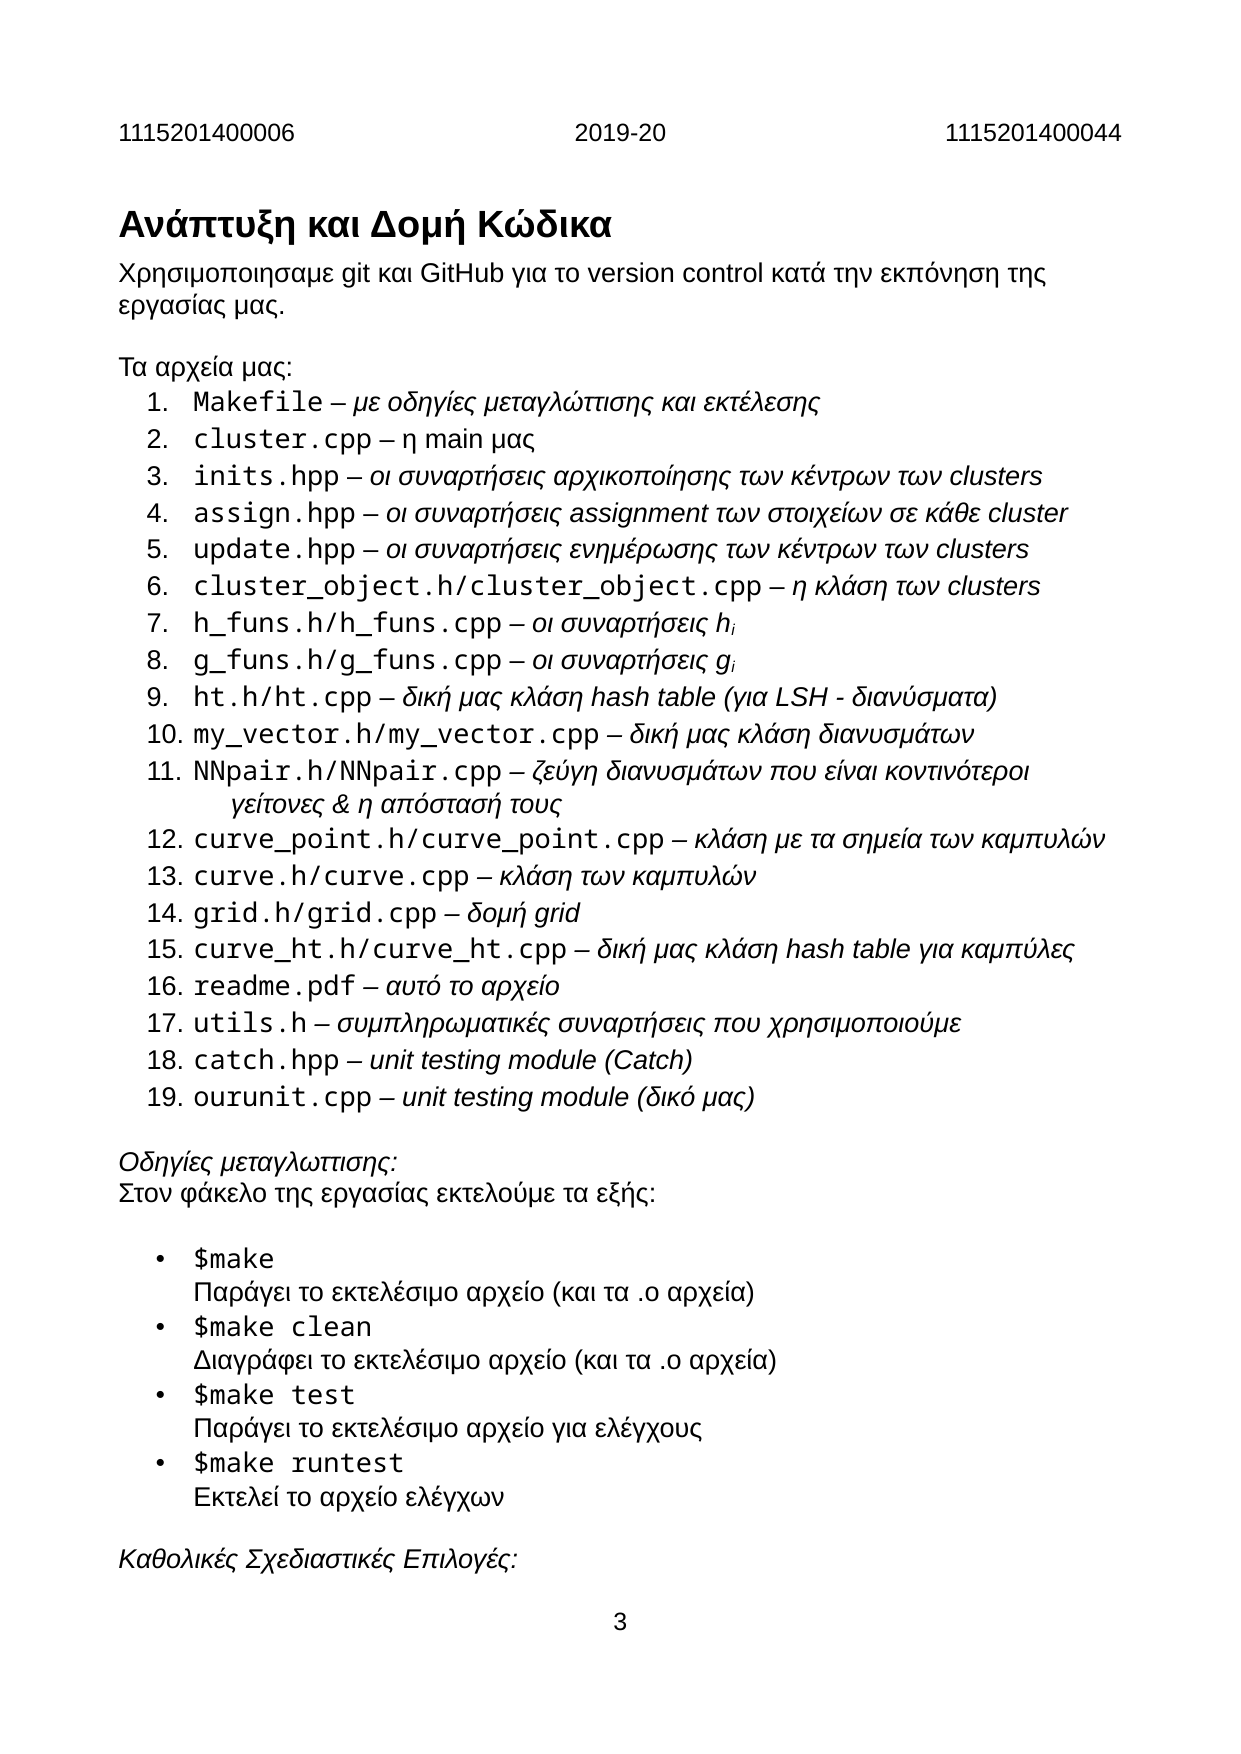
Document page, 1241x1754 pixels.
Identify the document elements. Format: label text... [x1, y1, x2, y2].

list utils.h – συμπληρωματικές συναρτήσεις που χρησιμοποιούμε [146, 1004, 1122, 1041]
list grid.h/grid.cpp – δομή grid [146, 893, 1122, 930]
text Καθολικές Σχεδιαστικές Επιλογές: [118, 1543, 1122, 1574]
list curve_ht.h/curve_ht.cpp – δική μας κλάση hash table για καμπύλες [146, 930, 1122, 967]
subtitle Ανάπτυξη και Δομή Κώδικα [118, 201, 1122, 245]
list h_funs.h/h_funs.cpp – οι συναρτήσεις hi [146, 604, 1122, 641]
list Παράγει το εκτελέσιμο αρχείο για ελέγχους [156, 1412, 1122, 1444]
list $make runtest [156, 1444, 1122, 1481]
list $make clean [156, 1307, 1122, 1344]
list Makefile – με οδηγίες μεταγλώττισης και εκτέλεσης [146, 382, 1122, 419]
list $make Παράγει το εκτελέσιμο αρχείο (και τα .o αρχεία) [156, 1239, 1122, 1307]
text Χρησιμοποιησαμε git και GitHub για το version control κατά την εκπόνηση της εργασίας μας. [118, 257, 1122, 320]
list my_vector.h/my_vector.cpp – δική μας κλάση διανυσμάτων [146, 714, 1122, 751]
list assign.hpp – οι συναρτήσεις assignment των στοιχείων σε κάθε cluster [146, 493, 1122, 530]
list inits.hpp – οι συναρτήσεις αρχικοποίησης των κέντρων των clusters [146, 456, 1122, 493]
list curve_point.h/curve_point.cpp – κλάση με τα σημεία των καμπυλών [146, 819, 1122, 856]
list cluster_object.h/cluster_object.cpp – η κλάση των clusters [146, 567, 1122, 604]
text Στον φάκελο της εργασίας εκτελούμε τα εξής: [118, 1177, 1122, 1208]
list ourunit.cpp – unit testing module (δικό μας) [146, 1077, 1122, 1114]
list g_funs.h/g_funs.cpp – οι συναρτήσεις gi [146, 641, 1122, 677]
list NΝpair.h/NΝpair.cpp – ζεύγη διανυσμάτων που είναι κοντινότεροι γείτονες & η απόστασή τους [146, 751, 1122, 819]
text Οδηγίες μεταγλωττισης: [118, 1146, 1122, 1177]
list readme.pdf – αυτό το αρχείο [146, 967, 1122, 1004]
list update.hpp – οι συναρτήσεις ενημέρωσης των κέντρων των clusters [146, 530, 1122, 567]
text Τα αρχεία μας: [118, 351, 1122, 382]
list Εκτελεί το αρχείο ελέγχων [156, 1481, 1122, 1512]
list Διαγράφει το εκτελέσιμο αρχείο (και τα .o αρχεία) [156, 1344, 1122, 1376]
list $make test [156, 1376, 1122, 1412]
list ht.h/ht.cpp – δική μας κλάση hash table (για LSH - διανύσματα) [146, 677, 1122, 714]
list curve.h/curve.cpp – κλάση των καμπυλών [146, 856, 1122, 893]
list cluster.cpp – η main μας [146, 419, 1122, 456]
list catch.hpp – unit testing module (Catch) [146, 1041, 1122, 1077]
